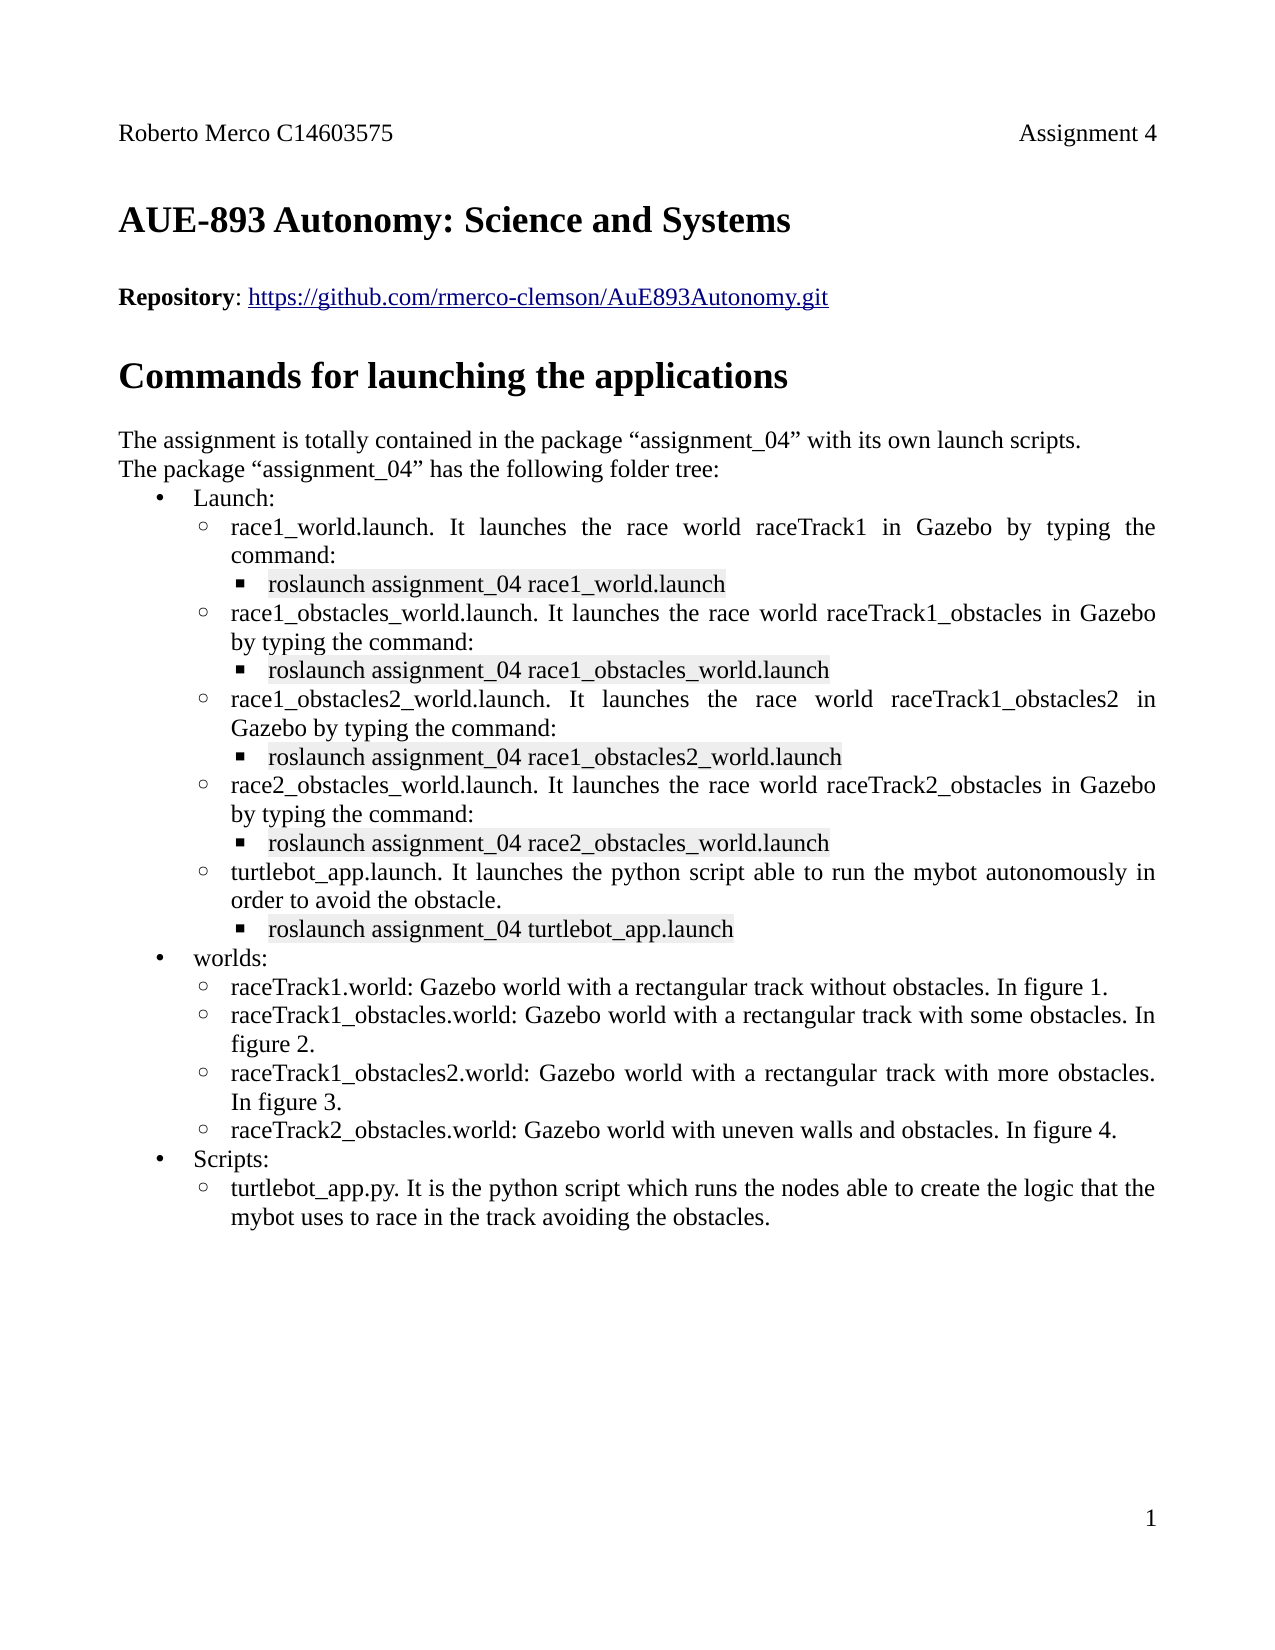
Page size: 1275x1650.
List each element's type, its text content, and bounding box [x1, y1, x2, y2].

list roslaunch assignment_04 race1_world.launch [231, 569, 1157, 598]
list raceTrack1_obstacles.world: Gazebo world with a rectangular track with some obstacles. In figure 2. [193, 1000, 1157, 1058]
list race1_obstacles2_world.launch. It launches the race world raceTrack1_obstacles2 in Gazebo by typing the command: [193, 684, 1157, 742]
list race1_obstacles_world.launch. It launches the race world raceTrack1_obstacles in Gazebo by typing the command: [193, 598, 1157, 655]
subtitle AUE-893 Autonomy: Science and Systems [118, 197, 1157, 240]
list Launch: [156, 483, 1157, 512]
list raceTrack1.world: Gazebo world with a rectangular track without obstacles. In figure 1. [193, 972, 1157, 1000]
list raceTrack1_obstacles2.world: Gazebo world with a rectangular track with more obstacles. In figure 3. [193, 1058, 1157, 1115]
list race2_obstacles_world.launch. It launches the race world raceTrack2_obstacles in Gazebo by typing the command: [193, 770, 1157, 828]
list roslaunch assignment_04 turtlebot_app.launch [231, 914, 1157, 943]
list race1_world.launch. It launches the race world raceTrack1 in Gazebo by typing the command: [193, 512, 1157, 569]
text Commands for launching the applications [118, 353, 1157, 397]
list turtlebot_app.py. It is the python script which runs the nodes able to create the logic that the mybot uses to race in the track avoiding the obstacles. [193, 1173, 1157, 1230]
list roslaunch assignment_04 race2_obstacles_world.launch [231, 828, 1157, 857]
list raceTrack2_obstacles.world: Gazebo world with uneven walls and obstacles. In figure 4. [193, 1115, 1157, 1144]
text The assignment is totally contained in the package “assignment_04” with its own launch scripts. [118, 425, 1157, 454]
text The package “assignment_04” has the following folder tree: [118, 454, 1157, 483]
text Repository: https://github.com/rmerco-clemson/AuE893Autonomy.git [118, 282, 1157, 310]
list worlds: [156, 943, 1157, 972]
list roslaunch assignment_04 race1_obstacles_world.launch [231, 655, 1157, 684]
list roslaunch assignment_04 race1_obstacles2_world.launch [231, 742, 1157, 770]
list turtlebot_app.launch. It launches the python script able to run the mybot autonomously in order to avoid the obstacle. [193, 857, 1157, 914]
list Scripts: [156, 1144, 1157, 1173]
